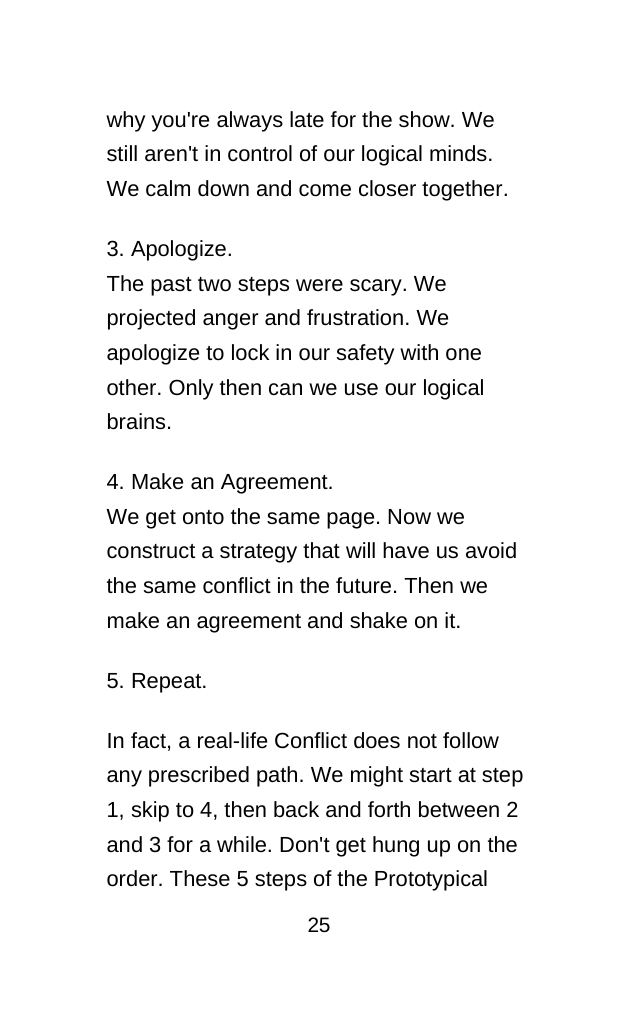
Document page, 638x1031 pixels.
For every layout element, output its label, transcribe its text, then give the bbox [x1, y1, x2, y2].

text In fact, a real-life Conflict does not follow any prescribed path. We might start at step 1, skip to 4, then back and forth between 2 and 3 for a while. Don't get hung up on the order. These 5 steps of the Prototypical [106, 728, 531, 892]
text 5. Repeat. [106, 668, 531, 693]
text 3. Apologize. [106, 236, 531, 261]
text The past two steps were scary. We projected anger and frustration. We apologize to lock in our safety with one other. Only then can we use our logical brains. [106, 270, 531, 434]
text why you're always late for the show. We still aren't in control of our logical minds. We calm down and come closer together. [106, 106, 531, 201]
text We get onto the same page. Now we construct a strategy that will have us avoid the same conflict in the future. Then we make an agreement and shake on it. [106, 504, 531, 633]
text 4. Make an Agreement. [106, 469, 531, 494]
